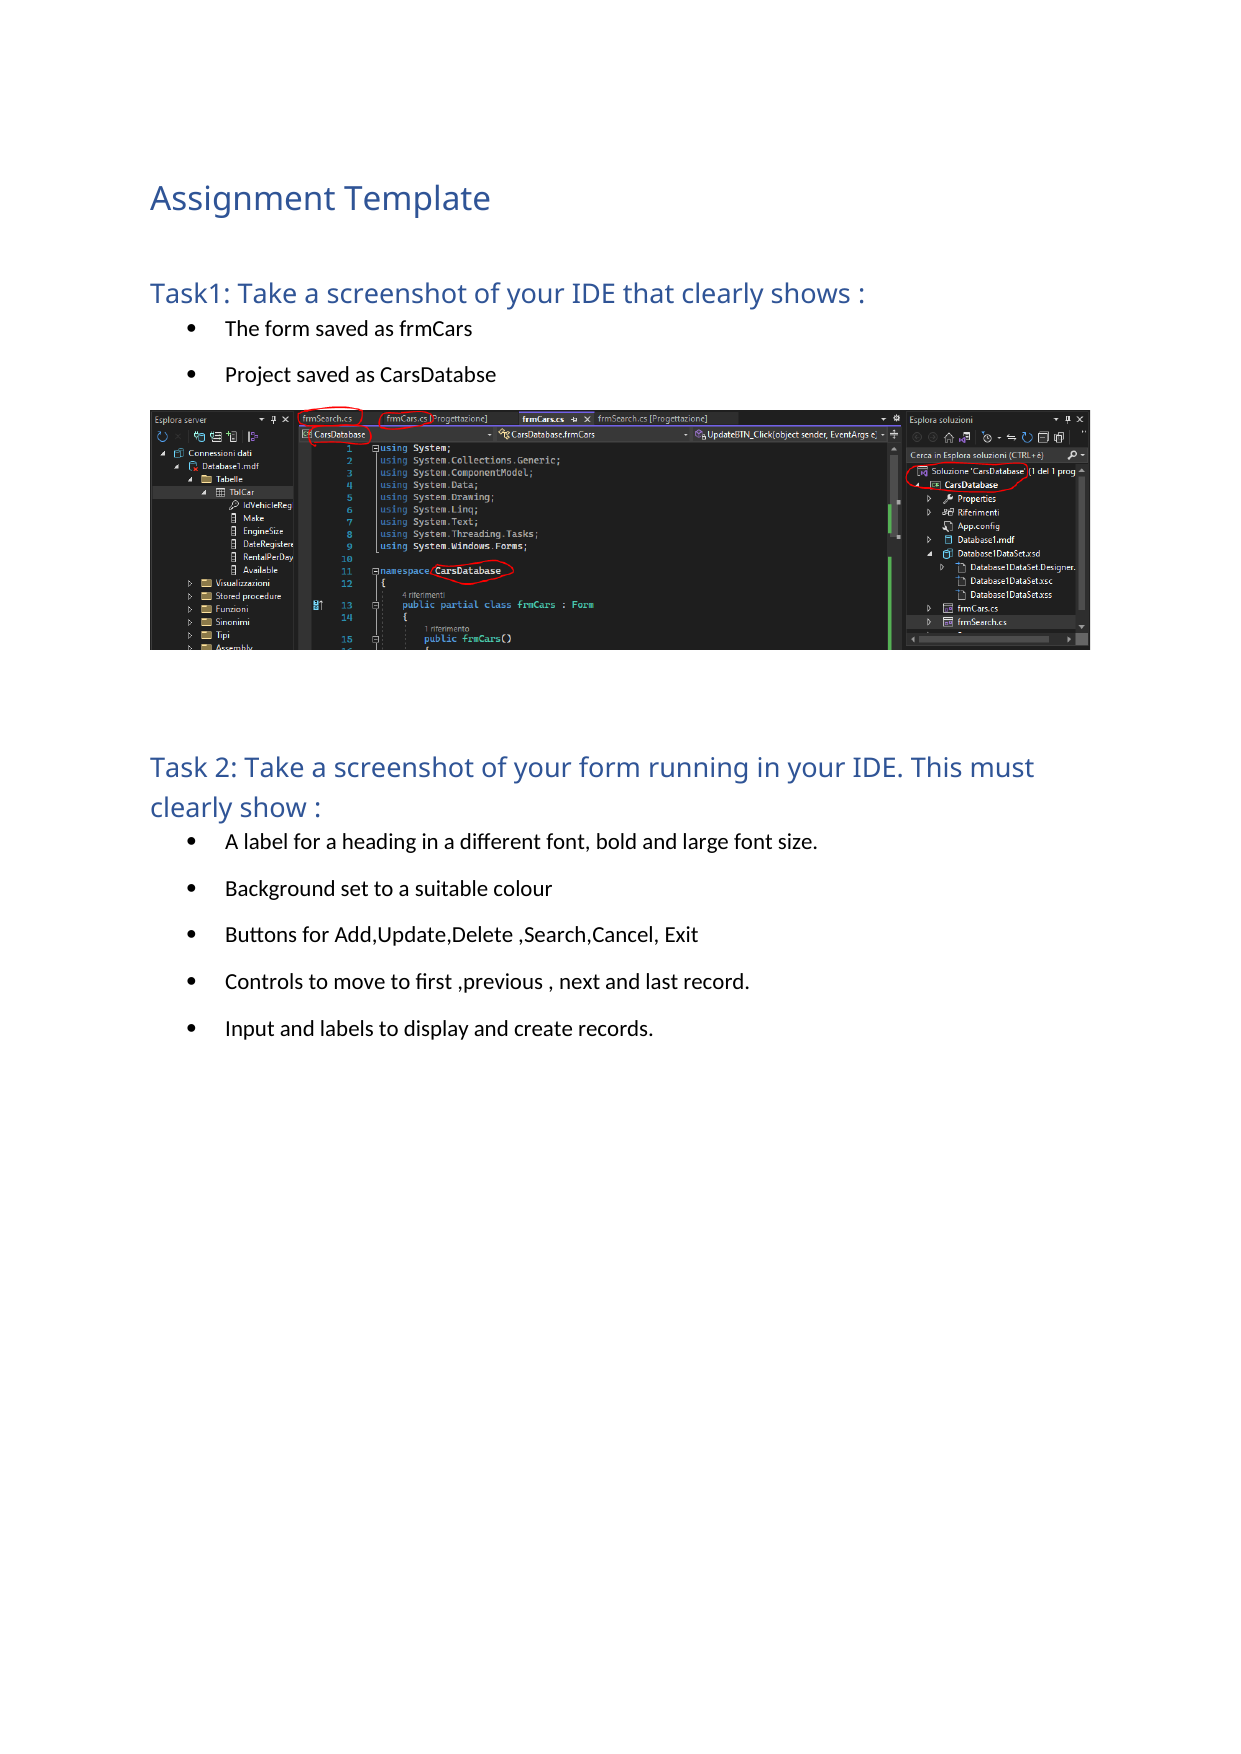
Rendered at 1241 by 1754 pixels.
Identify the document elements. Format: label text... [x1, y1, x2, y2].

subtitle Task1: Take a screenshot of your IDE that clearly shows : [150, 274, 1090, 311]
list Input and labels to display and create records. [187, 1014, 1090, 1042]
list The form saved as frmCars [187, 314, 1090, 342]
list A label for a heading in a different font, bold and large font size. [187, 827, 1090, 855]
list Background set to a suitable colour [187, 874, 1090, 902]
subtitle Assignment Template [150, 175, 1090, 220]
picture [150, 406, 1091, 650]
list Project saved as CarsDatabse [187, 360, 1090, 388]
subtitle Task 2: Take a screenshot of your form running in your IDE. This must clearly show : [150, 749, 1090, 825]
list Buttons for Add,Update,Delete ,Search,Cancel, Exit [187, 921, 1090, 948]
list Controls to move to first ,previous , next and last record. [187, 967, 1090, 995]
